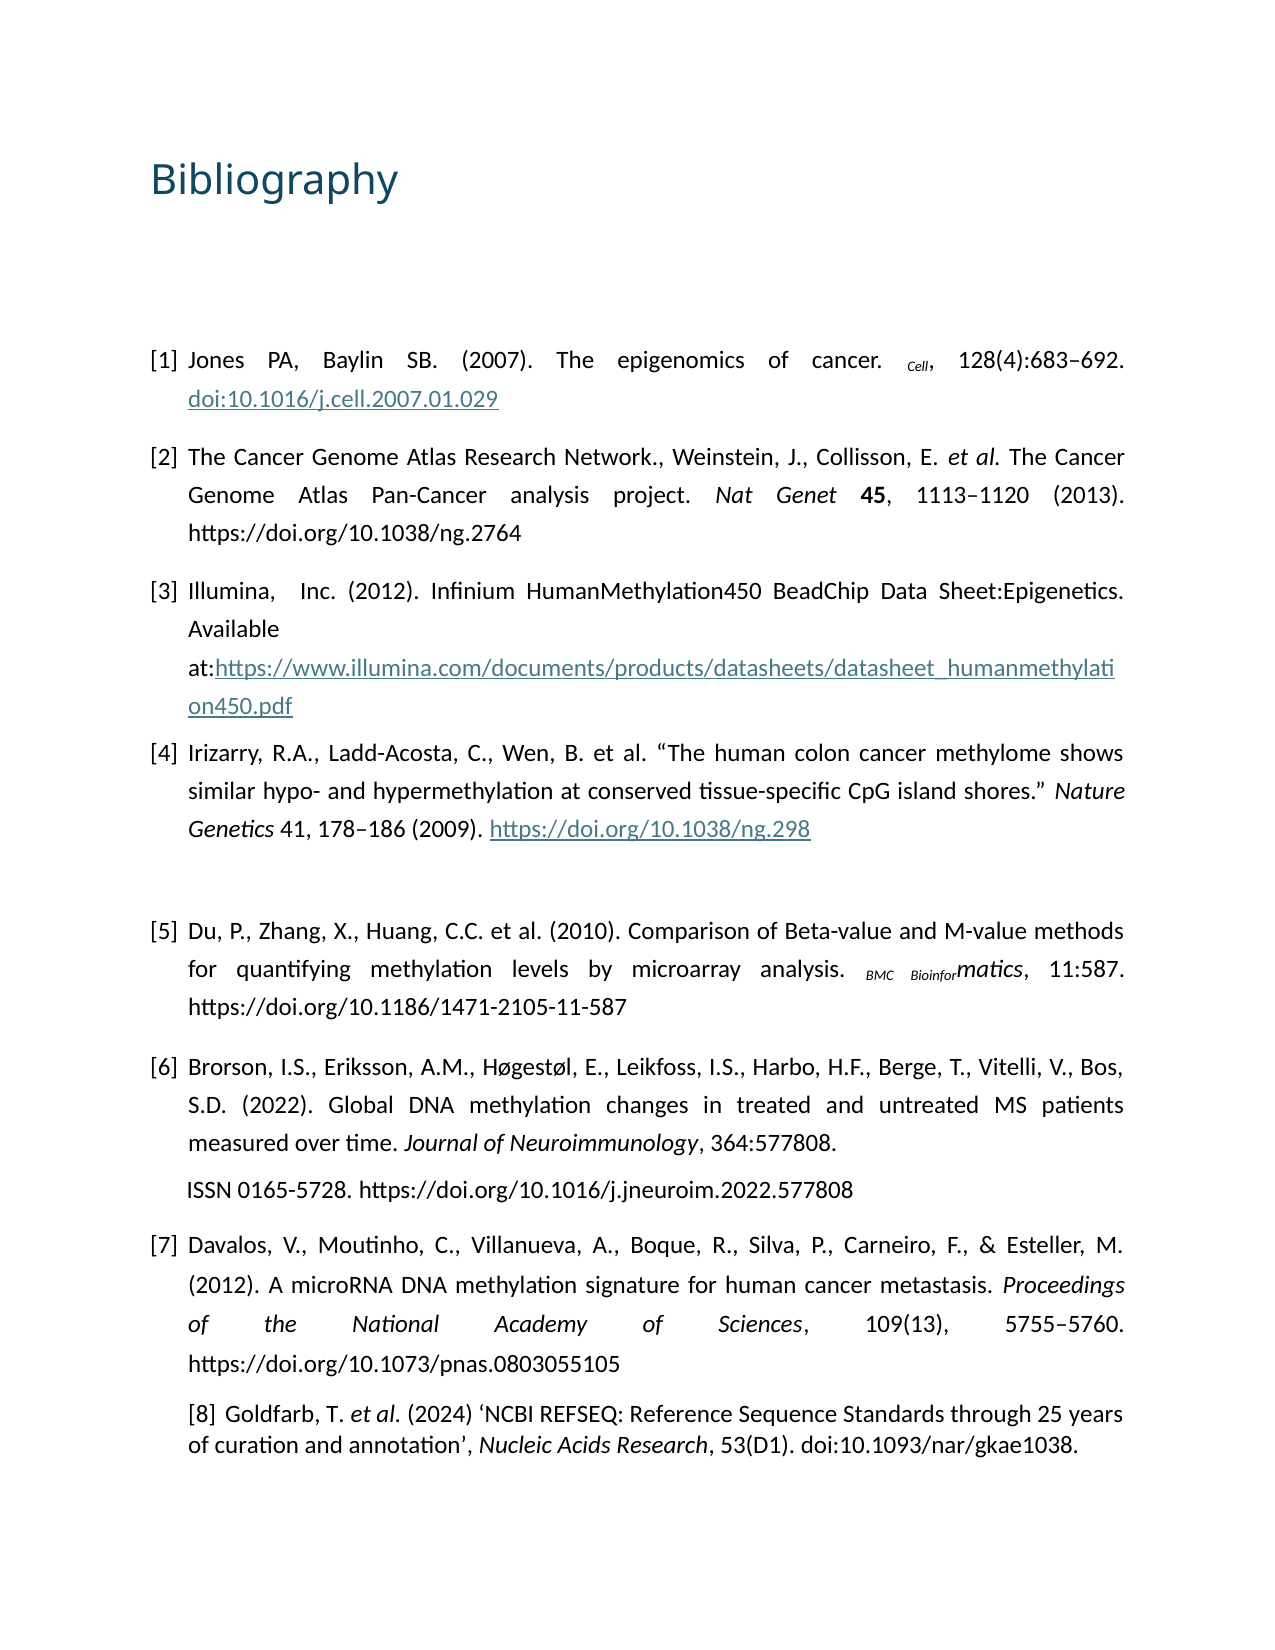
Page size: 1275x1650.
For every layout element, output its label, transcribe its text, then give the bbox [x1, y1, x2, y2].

list Illumina, Inc. (2012). Infinium HumanMethylation450 BeadChip Data Sheet:Epigenetics. Available at:https://www.illumina.com/documents/products/datasheets/datasheet_humanmethylation450.pdf [150, 575, 1125, 720]
list The Cancer Genome Atlas Research Network., Weinstein, J., Collisson, E. et al. The Cancer Genome Atlas Pan-Cancer analysis project. Nat Genet 45, 1113–1120 (2013). https://doi.org/10.1038/ng.2764 [150, 441, 1125, 548]
list Goldfarb, T. et al. (2024) ‘NCBI REFSEQ: Reference Sequence Standards through 25 years of curation and annotation’, Nucleic Acids Research, 53(D1). doi:10.1093/nar/gkae1038. [188, 1398, 1125, 1459]
text ISSN 0165-5728. https://doi.org/10.1016/j.jneuroim.2022.577808 [186, 1175, 1125, 1205]
list Davalos, V., Moutinho, C., Villanueva, A., Boque, R., Silva, P., Carneiro, F., & Esteller, M. (2012). A microRNA DNA methylation signature for human cancer metastasis. Proceedings of the National Academy of Sciences, 109(13), 5755–5760. https://doi.org/10.1073/pnas.0803055105 [150, 1229, 1125, 1379]
subtitle Bibliography [150, 150, 1125, 207]
list Irizarry, R.A., Ladd-Acosta, C., Wen, B. et al. “The human colon cancer methylome shows similar hypo- and hypermethylation at conserved tissue-specific CpG island shores.” Nature Genetics 41, 178–186 (2009). https://doi.org/10.1038/ng.298 [150, 737, 1125, 844]
list Brorson, I.S., Eriksson, A.M., Høgestøl, E., Leikfoss, I.S., Harbo, H.F., Berge, T., Vitelli, V., Bos, S.D. (2022). Global DNA methylation changes in treated and untreated MS patients measured over time. Journal of Neuroimmunology, 364:577808. [150, 1051, 1125, 1158]
list Jones PA, Baylin SB. (2007). The epigenomics of cancer. Cell, 128(4):683–692. doi:10.1016/j.cell.2007.01.029 [150, 344, 1125, 413]
list Du, P., Zhang, X., Huang, C.C. et al. (2010). Comparison of Beta-value and M-value methods for quantifying methylation levels by microarray analysis. BMC Bioinformatics, 11:587. https://doi.org/10.1186/1471-2105-11-587 [150, 915, 1125, 1022]
